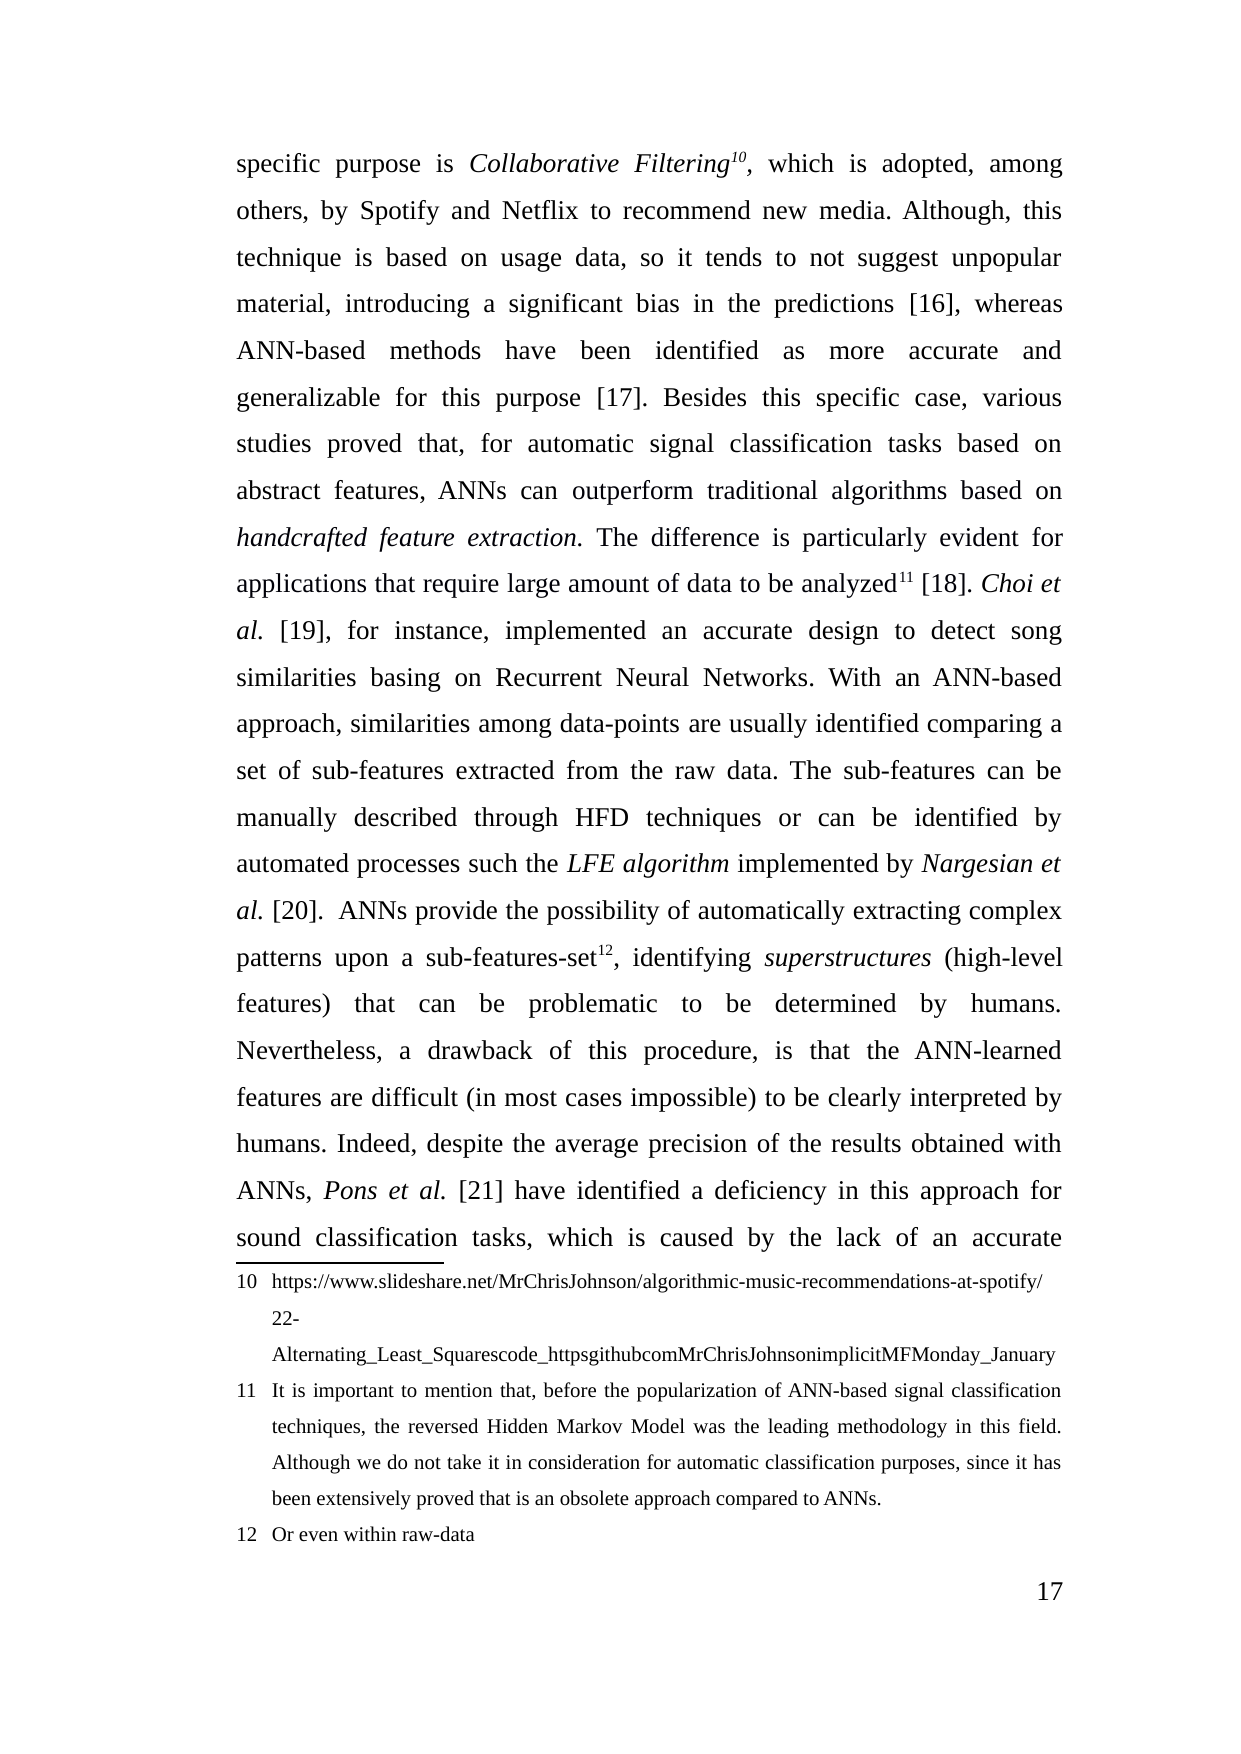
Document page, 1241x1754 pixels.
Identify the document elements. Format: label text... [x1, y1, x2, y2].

text It is important to mention that, before the popularization of ANN-based signal classification techniques, the reversed Hidden Markov Model was the leading methodology in this field. Although we do not take it in consideration for automatic classification purposes, since it has been extensively proved that is an obsolete approach compared to ANNs. [236, 1377, 1063, 1510]
text specific purpose is Collaborative Filtering, which is adopted, among others, by Spotify and Netflix to recommend new media. Although, this technique is based on usage data, so it tends to not suggest unpopular material, introducing a significant bias in the predictions [16], whereas ANN-based methods have been identified as more accurate and generalizable for this purpose [17]. Besides this specific case, various studies proved that, for automatic signal classification tasks based on abstract features, ANNs can outperform traditional algorithms based on handcrafted feature extraction. The difference is particularly evident for applications that require large amount of data to be analyzed [18]. Choi et al. [19], for instance, implemented an accurate design to detect song similarities basing on Recurrent Neural Networks. With an ANN-based approach, similarities among data-points are usually identified comparing a set of sub-features extracted from the raw data. The sub-features can be manually described through HFD techniques or can be identified by automated processes such the LFE algorithm implemented by Nargesian et al. [20]. ANNs provide the possibility of automatically extracting complex patterns upon a sub-features-set, identifying superstructures (high-level features) that can be problematic to be determined by humans. Nevertheless, a drawback of this procedure, is that the ANN-learned features are difficult (in most cases impossible) to be clearly interpreted by humans. Indeed, despite the average precision of the results obtained with ANNs, Pons et al. [21] have identified a deficiency in this approach for sound classification tasks, which is caused by the lack of an accurate [236, 148, 1063, 1252]
text Or even within raw-data [236, 1522, 1063, 1546]
text https://www.slideshare.net/MrChrisJohnson/algorithmic-music-recommendations-at-spotify/22-Alternating_Least_Squarescode_httpsgithubcomMrChrisJohnsonimplicitMFMonday_January [236, 1269, 1063, 1366]
